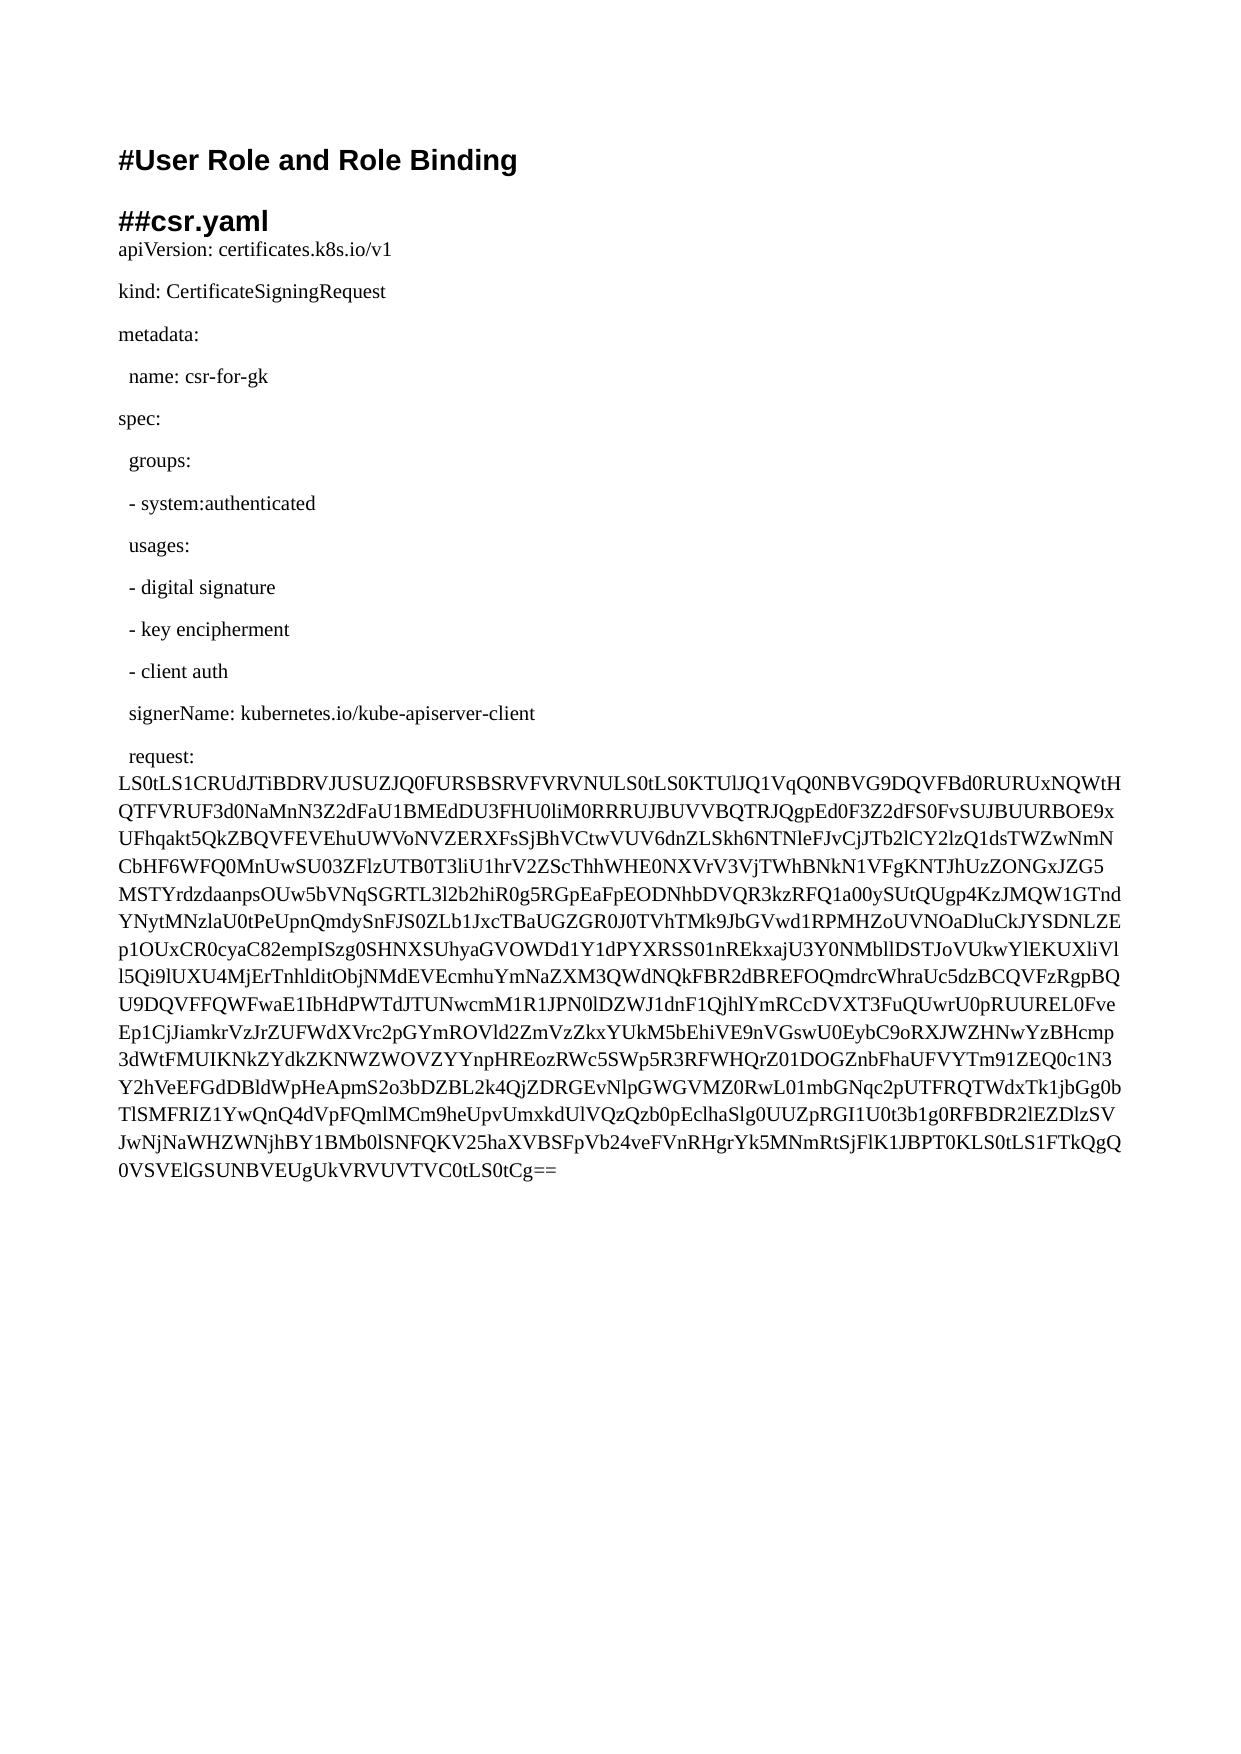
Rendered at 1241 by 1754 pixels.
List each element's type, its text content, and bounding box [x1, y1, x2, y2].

subtitle #User Role and Role Binding [118, 143, 1122, 177]
text kind: CertificateSigningRequest [118, 279, 1122, 303]
text spec: [118, 406, 1122, 430]
text signerName: kubernetes.io/kube-apiserver-client [118, 701, 1122, 725]
text - system:authenticated [118, 490, 1122, 514]
text - digital signature [118, 575, 1122, 599]
text - key encipherment [118, 617, 1122, 641]
text apiVersion: certificates.k8s.io/v1 [118, 237, 1122, 261]
text request: LS0tLS1CRUdJTiBDRVJUSUZJQ0FURSBSRVFVRVNULS0tLS0KTUlJQ1VqQ0NBVG9DQVFBd0RURUxNQWtHQTFVRUF3d0NaMnN3Z2dFaU1BMEdDU3FHU0liM0RRRUJBUVVBQTRJQgpEd0F3Z2dFS0FvSUJBUURBOE9xUFhqakt5QkZBQVFEVEhuUWVoNVZERXFsSjBhVCtwVUV6dnZLSkh6NTNleFJvCjJTb2lCY2lzQ1dsTWZwNmNCbHF6WFQ0MnUwSU03ZFlzUTB0T3liU1hrV2ZScThhWHE0NXVrV3VjTWhBNkN1VFgKNTJhUzZONGxJZG5MSTYrdzdaanpsOUw5bVNqSGRTL3l2b2hiR0g5RGpEaFpEODNhbDVQR3kzRFQ1a00ySUtQUgp4KzJMQW1GTndYNytMNzlaU0tPeUpnQmdySnFJS0ZLb1JxcTBaUGZGR0J0TVhTMk9JbGVwd1RPMHZoUVNOaDluCkJYSDNLZEp1OUxCR0cyaC82empISzg0SHNXSUhyaGVOWDd1Y1dPYXRSS01nREkxajU3Y0NMbllDSTJoVUkwYlEKUXliVll5Qi9lUXU4MjErTnhlditObjNMdEVEcmhuYmNaZXM3QWdNQkFBR2dBREFOQmdrcWhraUc5dzBCQVFzRgpBQU9DQVFFQWFwaE1IbHdPWTdJTUNwcmM1R1JPN0lDZWJ1dnF1QjhlYmRCcDVXT3FuQUwrU0pRUUREL0FveEp1CjJiamkrVzJrZUFWdXVrc2pGYmROVld2ZmVzZkxYUkM5bEhiVE9nVGswU0EybC9oRXJWZHNwYzBHcmp3dWtFMUIKNkZYdkZKNWZWOVZYYnpHREozRWc5SWp5R3RFWHQrZ01DOGZnbFhaUFVYTm91ZEQ0c1N3Y2hVeEFGdDBldWpHeApmS2o3bDZBL2k4QjZDRGEvNlpGWGVMZ0RwL01mbGNqc2pUTFRQTWdxTk1jbGg0bTlSMFRIZ1YwQnQ4dVpFQmlMCm9heUpvUmxkdUlVQzQzb0pEclhaSlg0UUZpRGI1U0t3b1g0RFBDR2lEZDlzSVJwNjNaWHZWNjhBY1BMb0lSNFQKV25haXVBSFpVb24veFVnRHgrYk5MNmRtSjFlK1JBPT0KLS0tLS1FTkQgQ0VSVElGSUNBVEUgUkVRVUVTVC0tLS0tCg== [118, 743, 1122, 1182]
text groups: [118, 448, 1122, 472]
text usages: [118, 533, 1122, 557]
subtitle ##csr.yaml [118, 204, 1122, 237]
text - client auth [118, 659, 1122, 683]
text metadata: [118, 322, 1122, 346]
text name: csr-for-gk [118, 364, 1122, 388]
